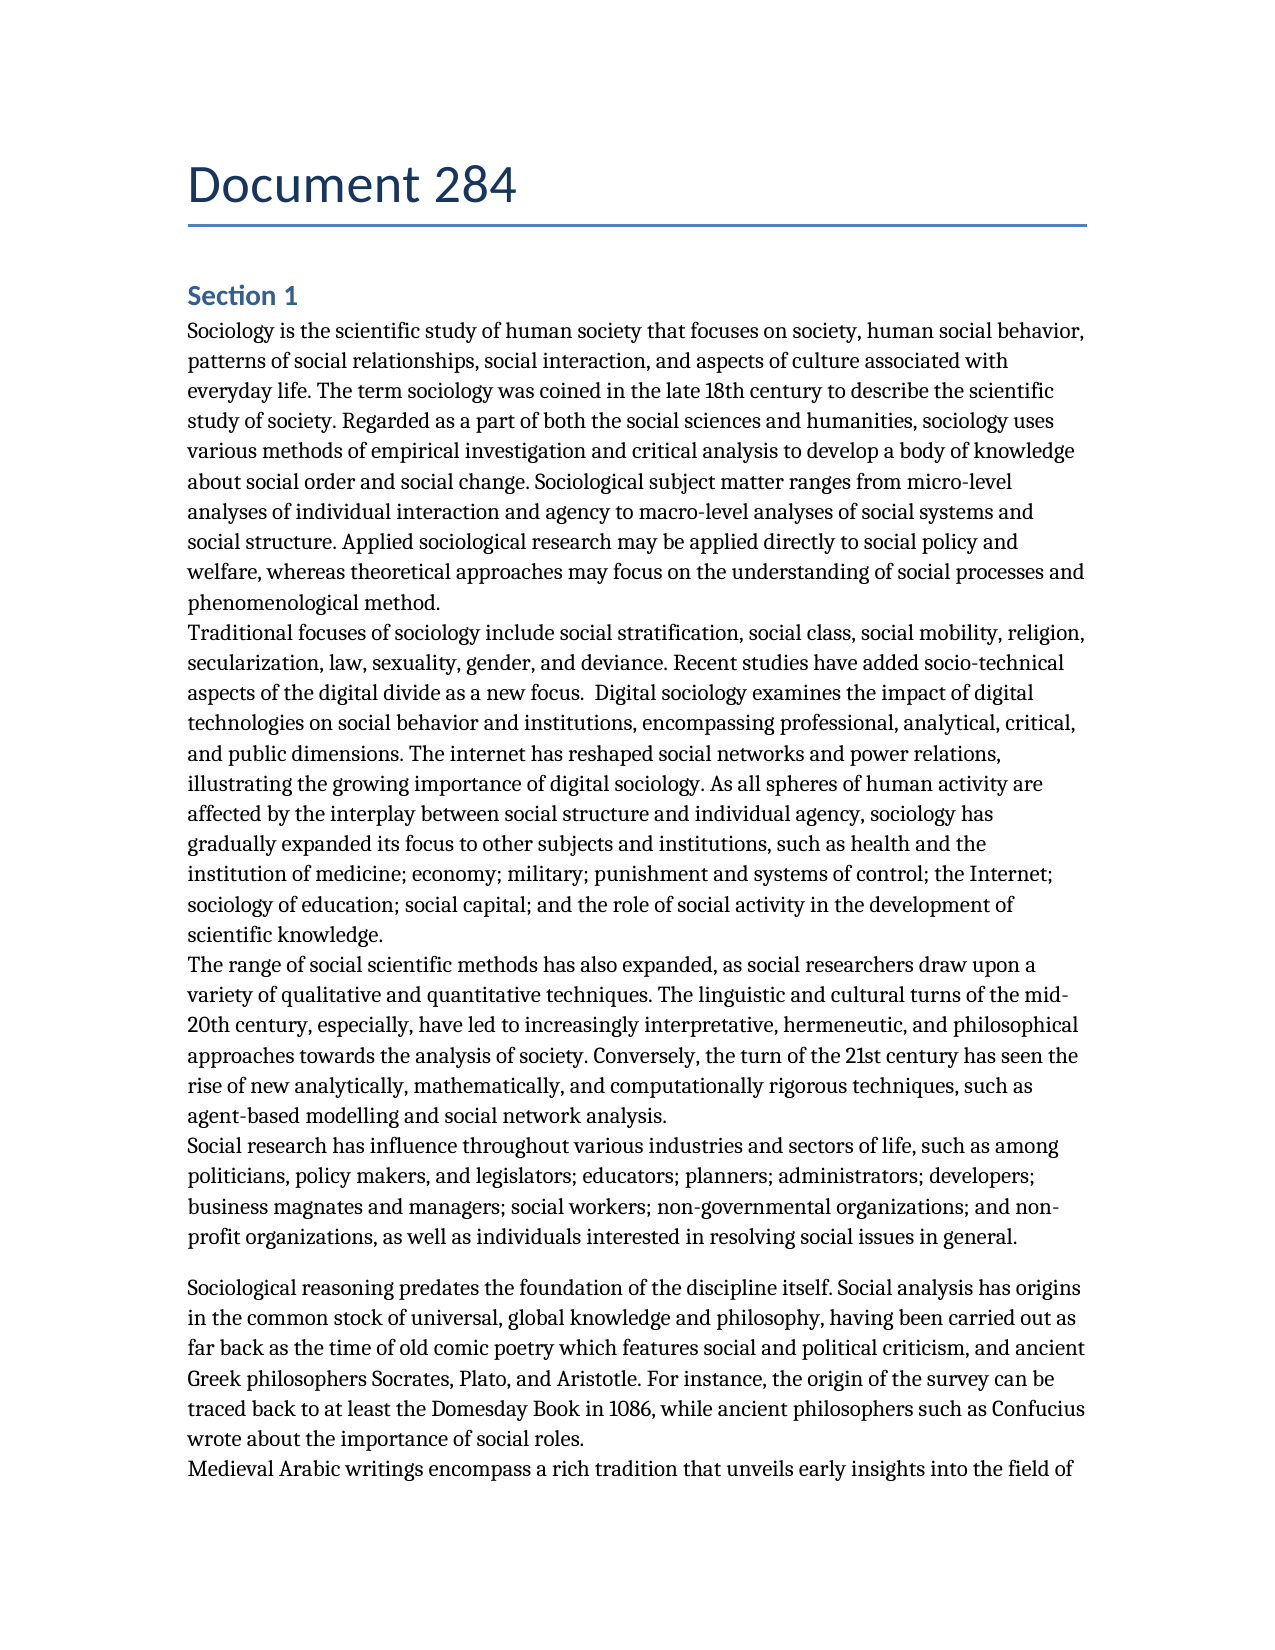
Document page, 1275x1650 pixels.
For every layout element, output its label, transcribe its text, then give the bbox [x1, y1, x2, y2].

text Sociology is the scientific study of human society that focuses on society, human social behavior, patterns of social relationships, social interaction, and aspects of culture associated with everyday life. The term sociology was coined in the late 18th century to describe the scientific study of society. Regarded as a part of both the social sciences and humanities, sociology uses various methods of empirical investigation and critical analysis to develop a body of knowledge about social order and social change. Sociological subject matter ranges from micro-level analyses of individual interaction and agency to macro-level analyses of social systems and social structure. Applied sociological research may be applied directly to social policy and welfare, whereas theoretical approaches may focus on the understanding of social processes and phenomenological method. Traditional focuses of sociology include social stratification, social class, social mobility, religion, secularization, law, sexuality, gender, and deviance. Recent studies have added socio-technical aspects of the digital divide as a new focus. Digital sociology examines the impact of digital technologies on social behavior and institutions, encompassing professional, analytical, critical, and public dimensions. The internet has reshaped social networks and power relations, illustrating the growing importance of digital sociology. As all spheres of human activity are affected by the interplay between social structure and individual agency, sociology has gradually expanded its focus to other subjects and institutions, such as health and the institution of medicine; economy; military; punishment and systems of control; the Internet; sociology of education; social capital; and the role of social activity in the development of scientific knowledge. The range of social scientific methods has also expanded, as social researchers draw upon a variety of qualitative and quantitative techniques. The linguistic and cultural turns of the mid-20th century, especially, have led to increasingly interpretative, hermeneutic, and philosophical approaches towards the analysis of society. Conversely, the turn of the 21st century has seen the rise of new analytically, mathematically, and computationally rigorous techniques, such as agent-based modelling and social network analysis. Social research has influence throughout various industries and sectors of life, such as among politicians, policy makers, and legislators; educators; planners; administrators; developers; business magnates and managers; social workers; non-governmental organizations; and non-profit organizations, as well as individuals interested in resolving social issues in general. [187, 317, 1087, 1250]
text Sociological reasoning predates the foundation of the discipline itself. Social analysis has origins in the common stock of universal, global knowledge and philosophy, having been carried out as far back as the time of old comic poetry which features social and political criticism, and ancient Greek philosophers Socrates, Plato, and Aristotle. For instance, the origin of the survey can be traced back to at least the Domesday Book in 1086, while ancient philosophers such as Confucius wrote about the importance of social roles. Medieval Arabic writings encompass a rich tradition that unveils early insights into the field of [187, 1275, 1087, 1482]
subtitle Section 1 [187, 277, 1087, 312]
title Document 284 [187, 150, 1087, 227]
